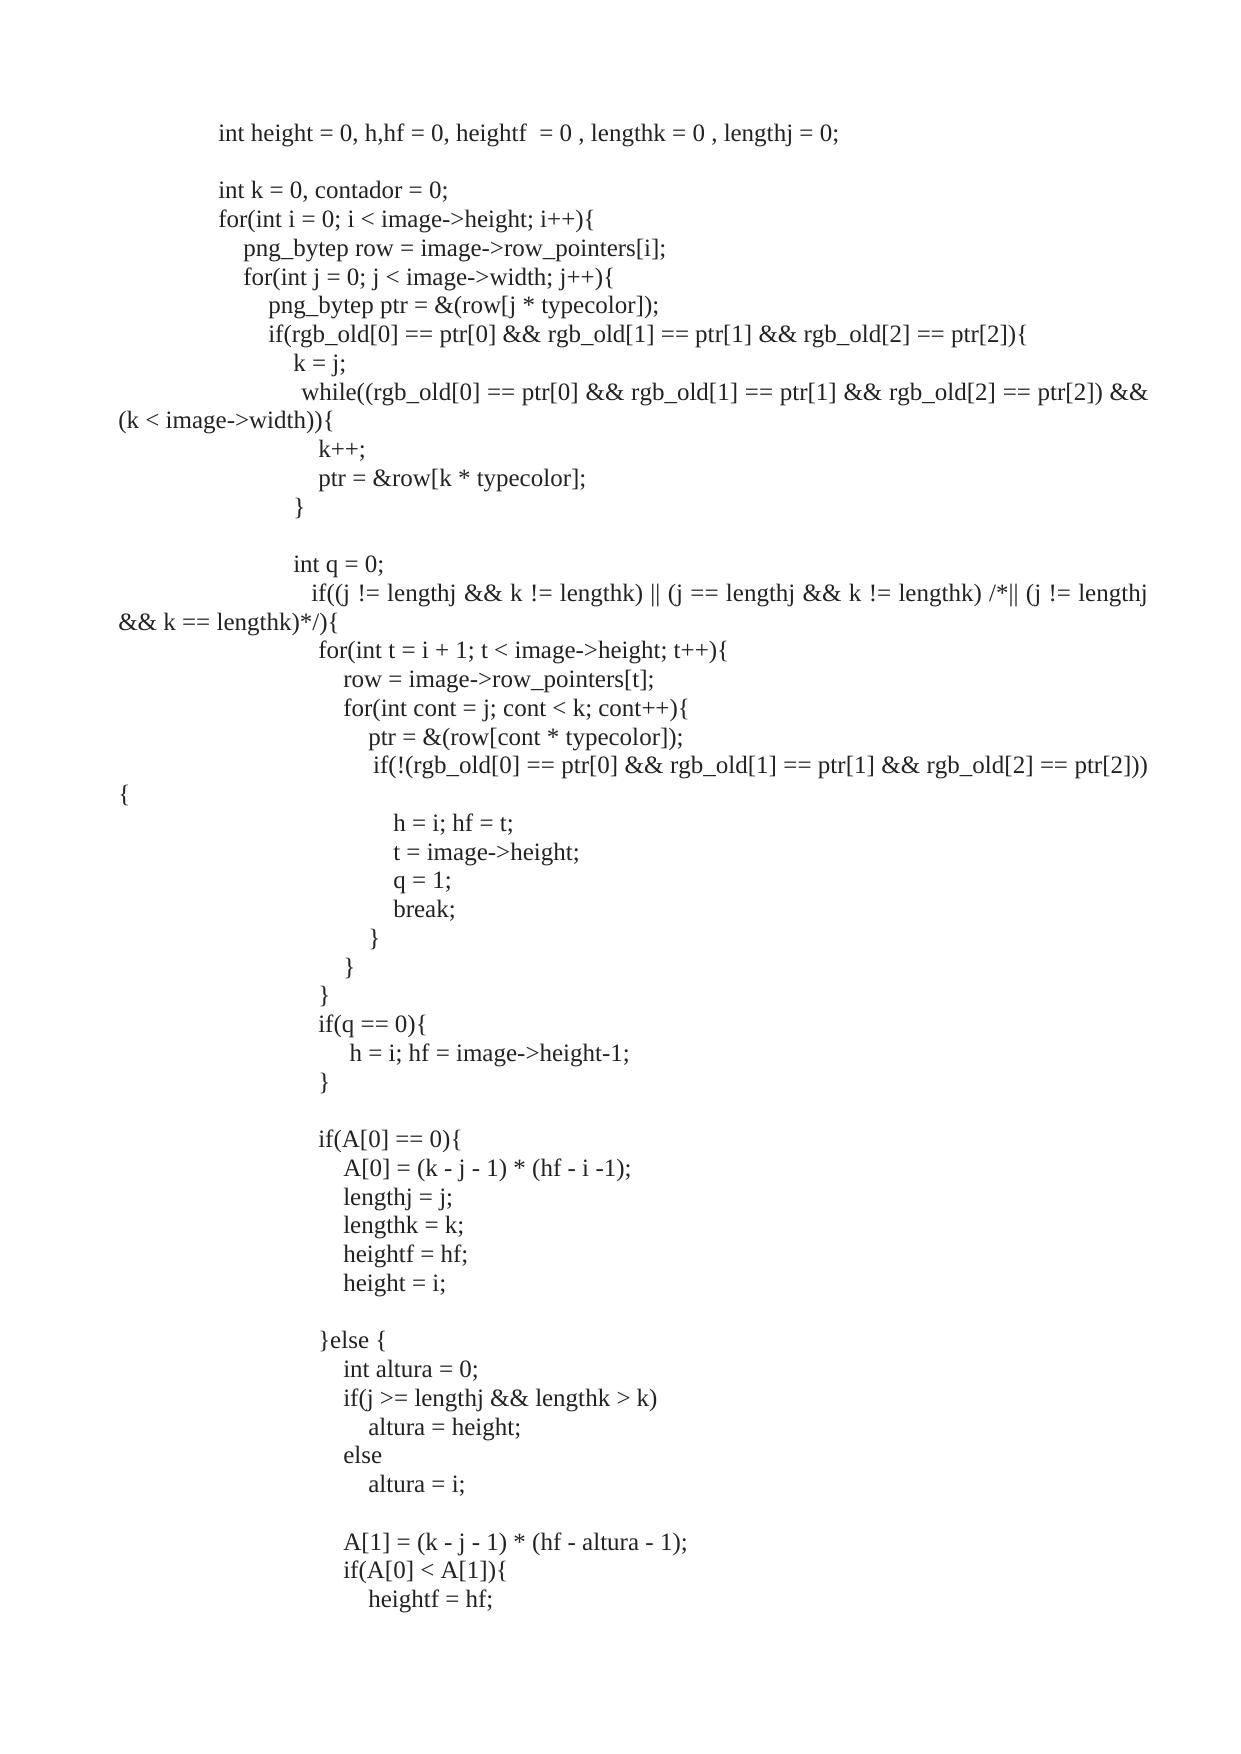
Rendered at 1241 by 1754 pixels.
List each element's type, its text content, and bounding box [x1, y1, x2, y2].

text if(!(rgb_old[0] == ptr[0] && rgb_old[1] == ptr[1] && rgb_old[2] == ptr[2])){ [118, 751, 1149, 808]
text row = image->row_pointers[t]; [118, 664, 1149, 693]
text for(int cont = j; cont < k; cont++){ [118, 693, 1149, 722]
text if(A[0] < A[1]){ [118, 1556, 1149, 1584]
text } [118, 952, 1149, 981]
text int height = 0, h,hf = 0, heightf = 0 , lengthk = 0 , lengthj = 0; [118, 118, 1149, 147]
text t = image->height; [118, 837, 1149, 866]
text int k = 0, contador = 0; [118, 176, 1149, 204]
text k++; [118, 434, 1149, 463]
text } [118, 1067, 1149, 1096]
text if(A[0] == 0){ [118, 1124, 1149, 1153]
text for(int i = 0; i < image->height; i++){ [118, 204, 1149, 233]
text } [118, 923, 1149, 952]
text height = i; [118, 1268, 1149, 1297]
text if(rgb_old[0] == ptr[0] && rgb_old[1] == ptr[1] && rgb_old[2] == ptr[2]){ [118, 319, 1149, 348]
text A[0] = (k - j - 1) * (hf - i -1); [118, 1153, 1149, 1182]
text k = j; [118, 348, 1149, 377]
text h = i; hf = image->height-1; [118, 1038, 1149, 1067]
text } [118, 981, 1149, 1009]
text h = i; hf = t; [118, 808, 1149, 837]
text while((rgb_old[0] == ptr[0] && rgb_old[1] == ptr[1] && rgb_old[2] == ptr[2]) && (k < image->width)){ [118, 377, 1149, 434]
text altura = i; [118, 1469, 1149, 1498]
text lengthk = k; [118, 1211, 1149, 1239]
text for(int j = 0; j < image->width; j++){ [118, 262, 1149, 291]
text heightf = hf; [118, 1584, 1149, 1613]
text ptr = &(row[cont * typecolor]); [118, 722, 1149, 751]
text if(j >= lengthj && lengthk > k) [118, 1383, 1149, 1412]
text }else { [118, 1326, 1149, 1354]
text q = 1; [118, 866, 1149, 894]
text A[1] = (k - j - 1) * (hf - altura - 1); [118, 1527, 1149, 1556]
text png_bytep row = image->row_pointers[i]; [118, 233, 1149, 262]
text break; [118, 894, 1149, 923]
text int q = 0; [118, 549, 1149, 578]
text } [118, 492, 1149, 521]
text lengthj = j; [118, 1182, 1149, 1211]
text altura = height; [118, 1412, 1149, 1441]
text ptr = &row[k * typecolor]; [118, 463, 1149, 492]
text if((j != lengthj && k != lengthk) || (j == lengthj && k != lengthk) /*|| (j != lengthj && k == lengthk)*/){ [118, 578, 1149, 636]
text else [118, 1441, 1149, 1469]
text if(q == 0){ [118, 1009, 1149, 1038]
text png_bytep ptr = &(row[j * typecolor]); [118, 291, 1149, 319]
text for(int t = i + 1; t < image->height; t++){ [118, 636, 1149, 664]
text int altura = 0; [118, 1354, 1149, 1383]
text heightf = hf; [118, 1239, 1149, 1268]
